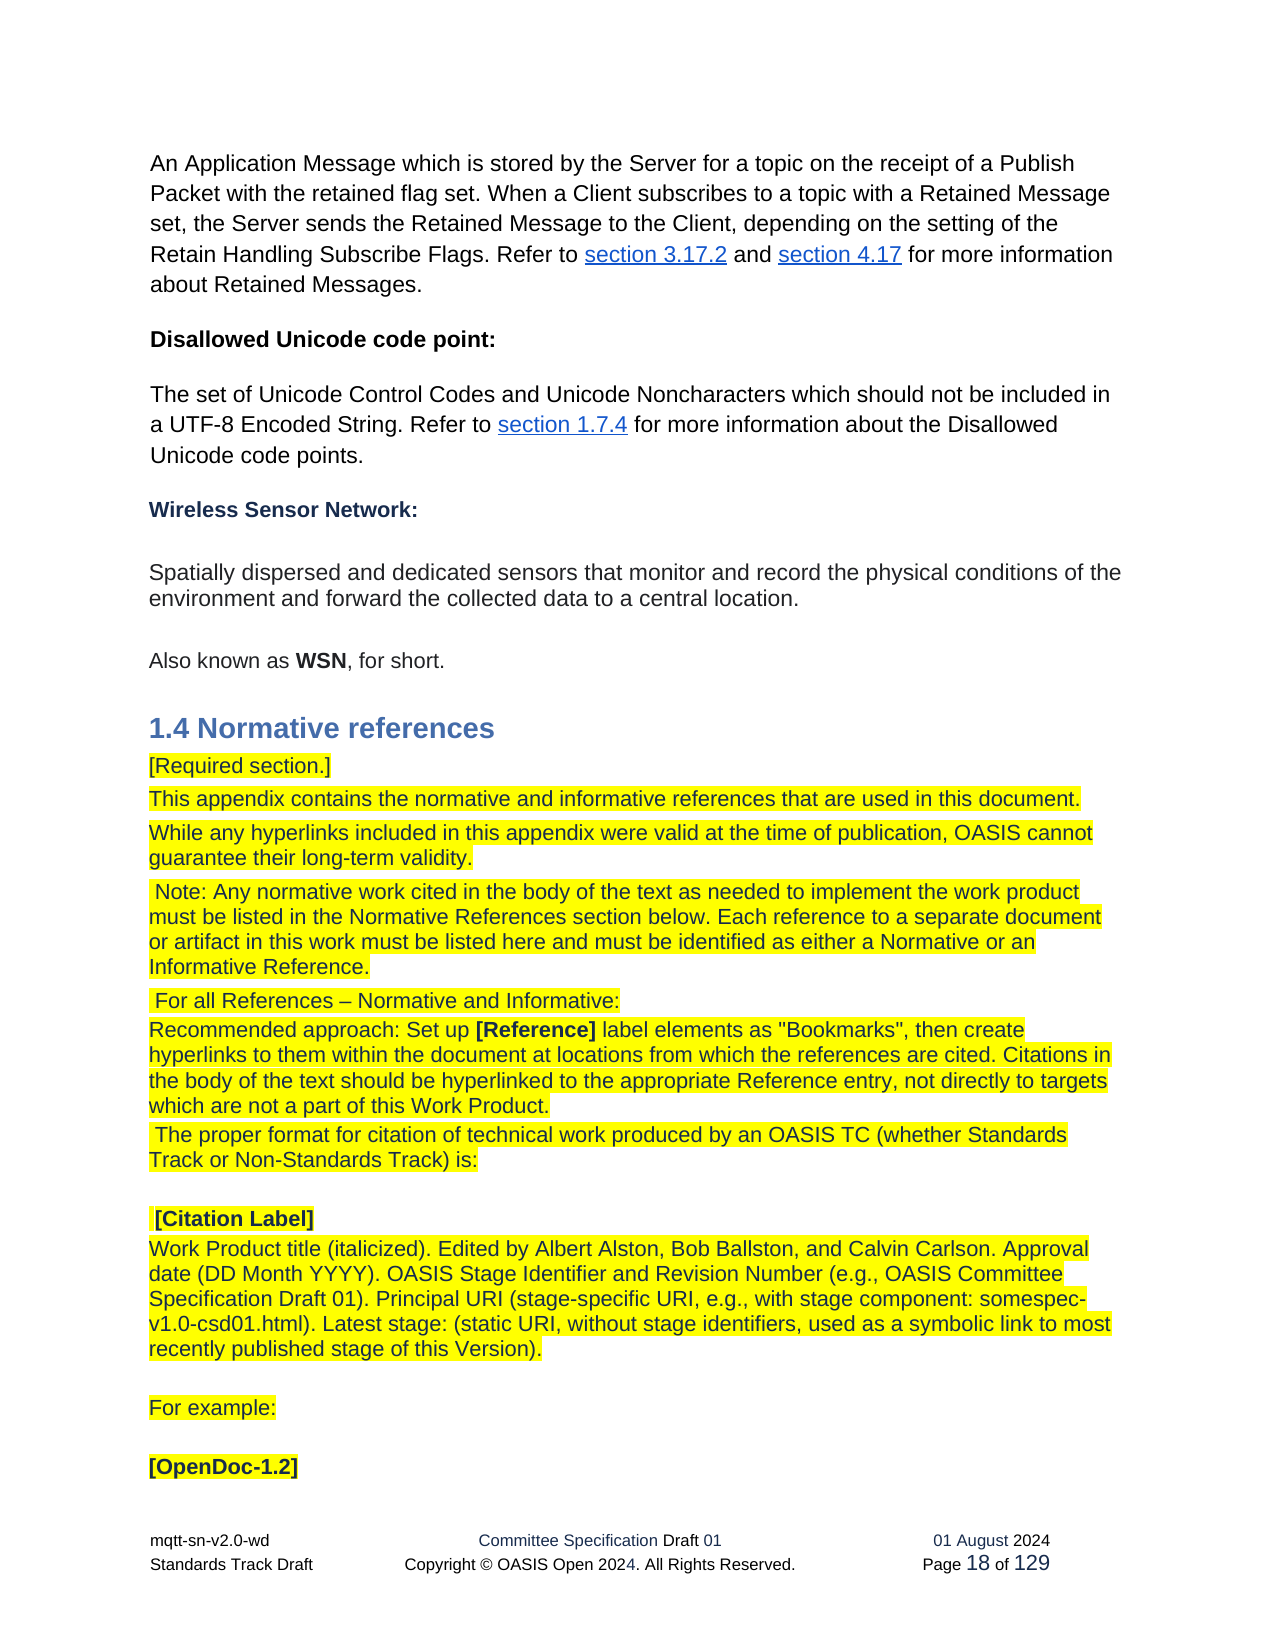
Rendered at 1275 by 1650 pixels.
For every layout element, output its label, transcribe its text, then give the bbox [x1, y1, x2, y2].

text Wireless Sensor Network: [148, 497, 1124, 522]
subtitle 1.4 Normative references [148, 711, 1124, 744]
text [Citation Label] [148, 1206, 1124, 1231]
text Also known as WSN, for short. [148, 648, 1124, 673]
text [Required section.] [148, 753, 1124, 778]
text Disallowed Unicode code point: [150, 326, 1125, 352]
text This appendix contains the normative and informative references that are used in this document. [148, 786, 1124, 811]
text Note: Any normative work cited in the body of the text as needed to implement the work product must be listed in the Normative References section below. Each reference to a separate document or artifact in this work must be listed here and must be identified as either a Normative or an Informative Reference. [148, 878, 1124, 979]
text The proper format for citation of technical work produced by an OASIS TC (whether Standards Track or Non-Standards Track) is: [148, 1122, 1124, 1172]
text The set of Unicode Control Codes and Unicode Noncharacters which should not be included in a UTF-8 Encoded String. Refer to section 1.7.4 for more information about the Disallowed Unicode code points. [150, 381, 1125, 468]
text An Application Message which is stored by the Server for a topic on the receipt of a Publish Packet with the retained flag set. When a Client subscribes to a topic with a Retained Message set, the Server sends the Retained Message to the Client, depending on the setting of the Retain Handling Subscribe Flags. Refer to section 3.17.2 and section 4.17 for more information about Retained Messages. [150, 150, 1125, 297]
text Spatially dispersed and dedicated sensors that monitor and record the physical conditions of the environment and forward the collected data to a central location. [148, 559, 1124, 611]
text While any hyperlinks included in this appendix were valid at the time of publication, OASIS cannot guarantee their long-term validity. [148, 820, 1124, 870]
text Work Product title (italicized). Edited by Albert Alston, Bob Ballston, and Calvin Carlson. Approval date (DD Month YYYY). OASIS Stage Identifier and Revision Number (e.g., OASIS Committee Specification Draft 01). Principal URI (stage-specific URI, e.g., with stage component: somespec-v1.0-csd01.html). Latest stage: (static URI, without stage identifiers, used as a symbolic link to most recently published stage of this Version). [148, 1235, 1124, 1361]
text For example: [148, 1395, 1124, 1420]
text For all References – Normative and Informative: [148, 988, 1124, 1013]
text [OpenDoc-1.2] [148, 1454, 1124, 1479]
text Recommended approach: Set up [Reference] label elements as "Bookmarks", then create hyperlinks to them within the document at locations from which the references are cited. Citations in the body of the text should be hyperlinked to the appropriate Reference entry, not directly to targets which are not a part of this Work Product. [148, 1017, 1124, 1118]
